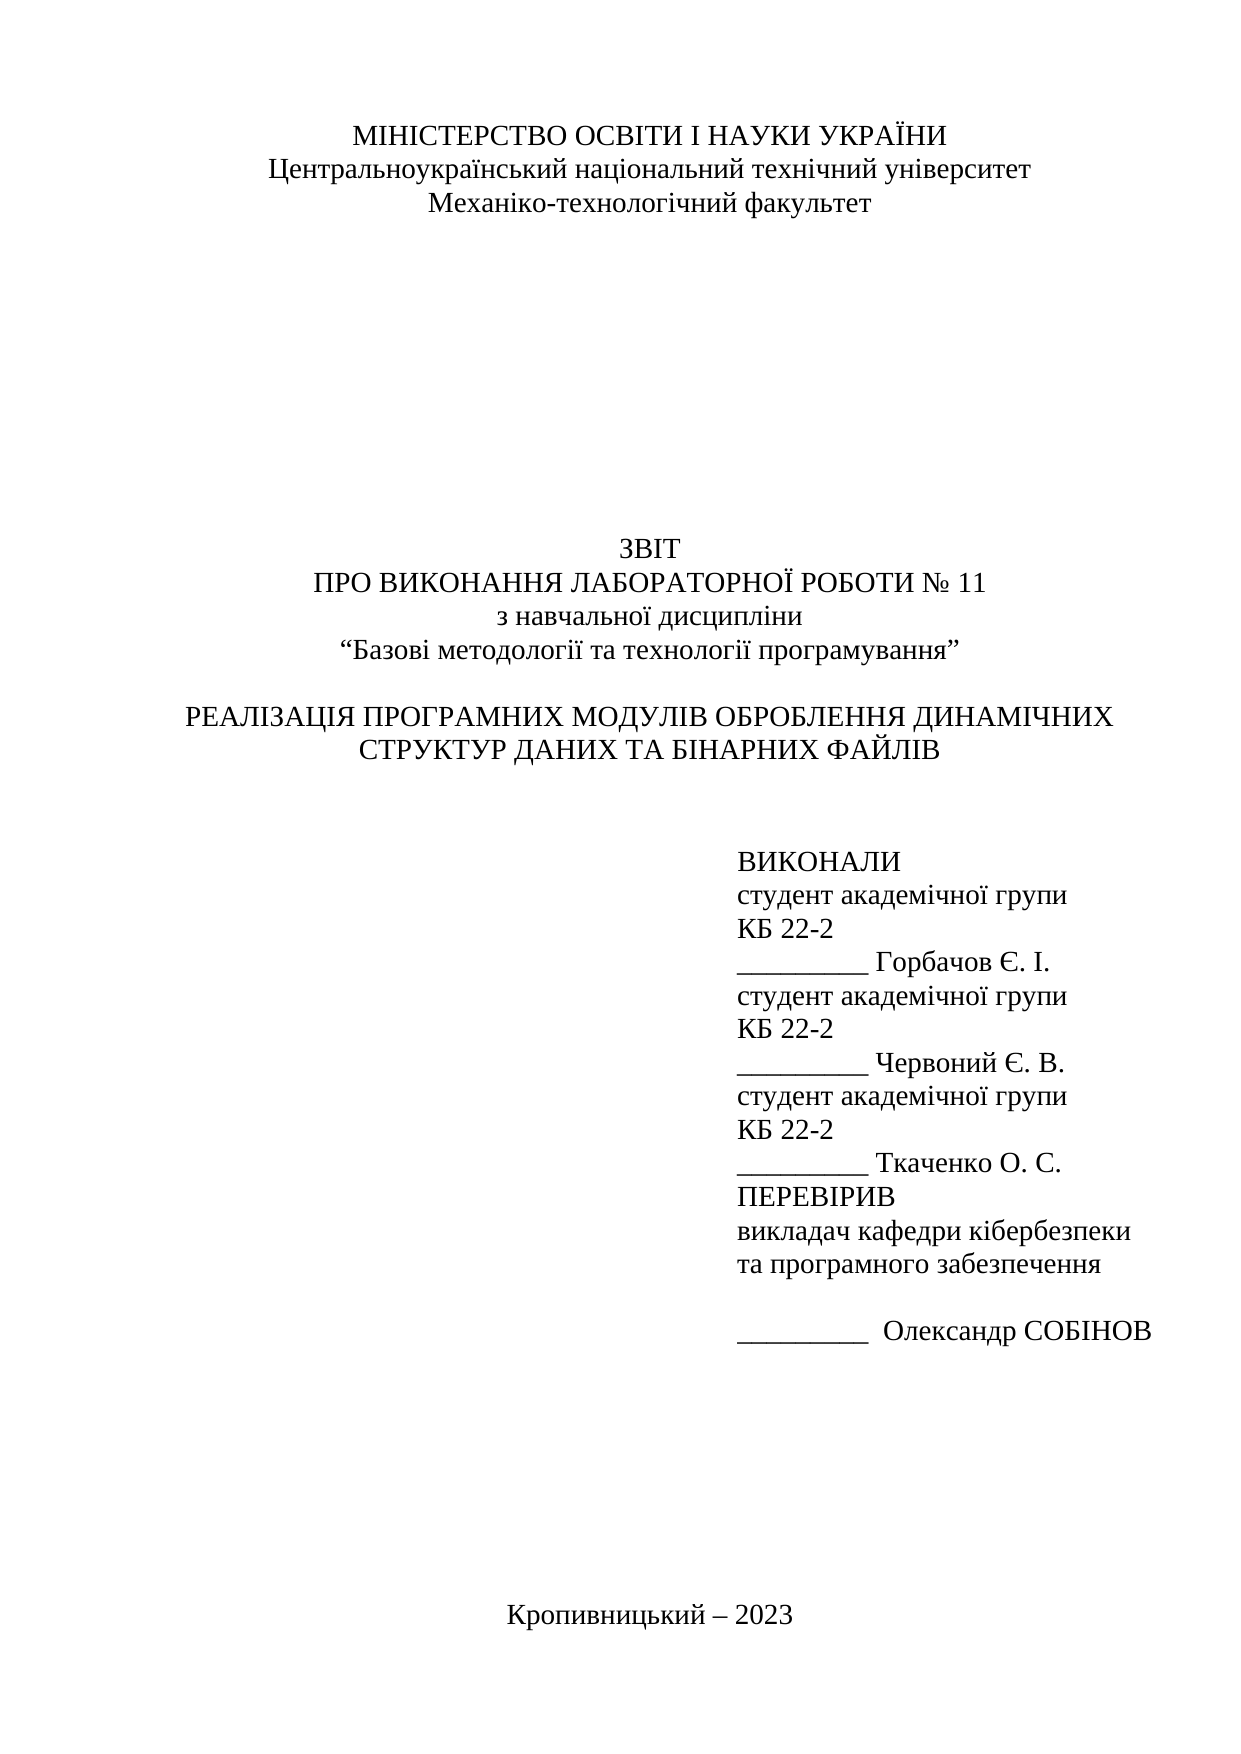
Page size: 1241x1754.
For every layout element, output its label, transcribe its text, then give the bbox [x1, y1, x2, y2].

text “Базові методології та технології програмування” [118, 632, 1181, 665]
text та програмного забезпечення [737, 1246, 1181, 1280]
text РЕАЛІЗАЦІЯ ПРОГРАМНИХ МОДУЛІВ ОБРОБЛЕННЯ ДИНАМІЧНИХ СТРУКТУР ДАНИХ ТА БІНАРНИХ ФАЙЛІВ [118, 699, 1181, 766]
text студент академічної групи [737, 978, 1181, 1011]
text КБ 22-2 [737, 911, 1181, 944]
text КБ 22-2 [737, 1011, 1181, 1045]
text _________ Горбачов Є. І. [737, 944, 1181, 978]
text ПЕРЕВІРИВ [737, 1179, 1181, 1213]
text студент академічної групи [737, 877, 1181, 911]
text КБ 22-2 [737, 1112, 1181, 1146]
text студент академічної групи [737, 1078, 1181, 1112]
text ПРО ВИКОНАННЯ ЛАБОРАТОРНОЇ РОБОТИ № 11 [118, 565, 1181, 598]
text Кропивницький – 2023 [118, 1597, 1181, 1630]
text Механіко-технологічний факультет [118, 185, 1181, 219]
text з навчальної дисципліни [118, 598, 1181, 632]
text МІНІСТЕРСТВО ОСВІТИ І НАУКИ УКРАЇНИ [118, 118, 1181, 152]
text _________ Ткаченко О. С. [737, 1146, 1181, 1179]
text ЗВІТ [118, 531, 1181, 565]
text _________ Червоний Є. В. [737, 1045, 1181, 1078]
text _________ Олександр СОБІНОВ [737, 1313, 1181, 1347]
text викладач кафедри кібербезпеки [737, 1213, 1181, 1246]
text ВИКОНАЛИ [737, 844, 1181, 877]
text Центральноукраїнський національний технічний університет [118, 152, 1181, 185]
